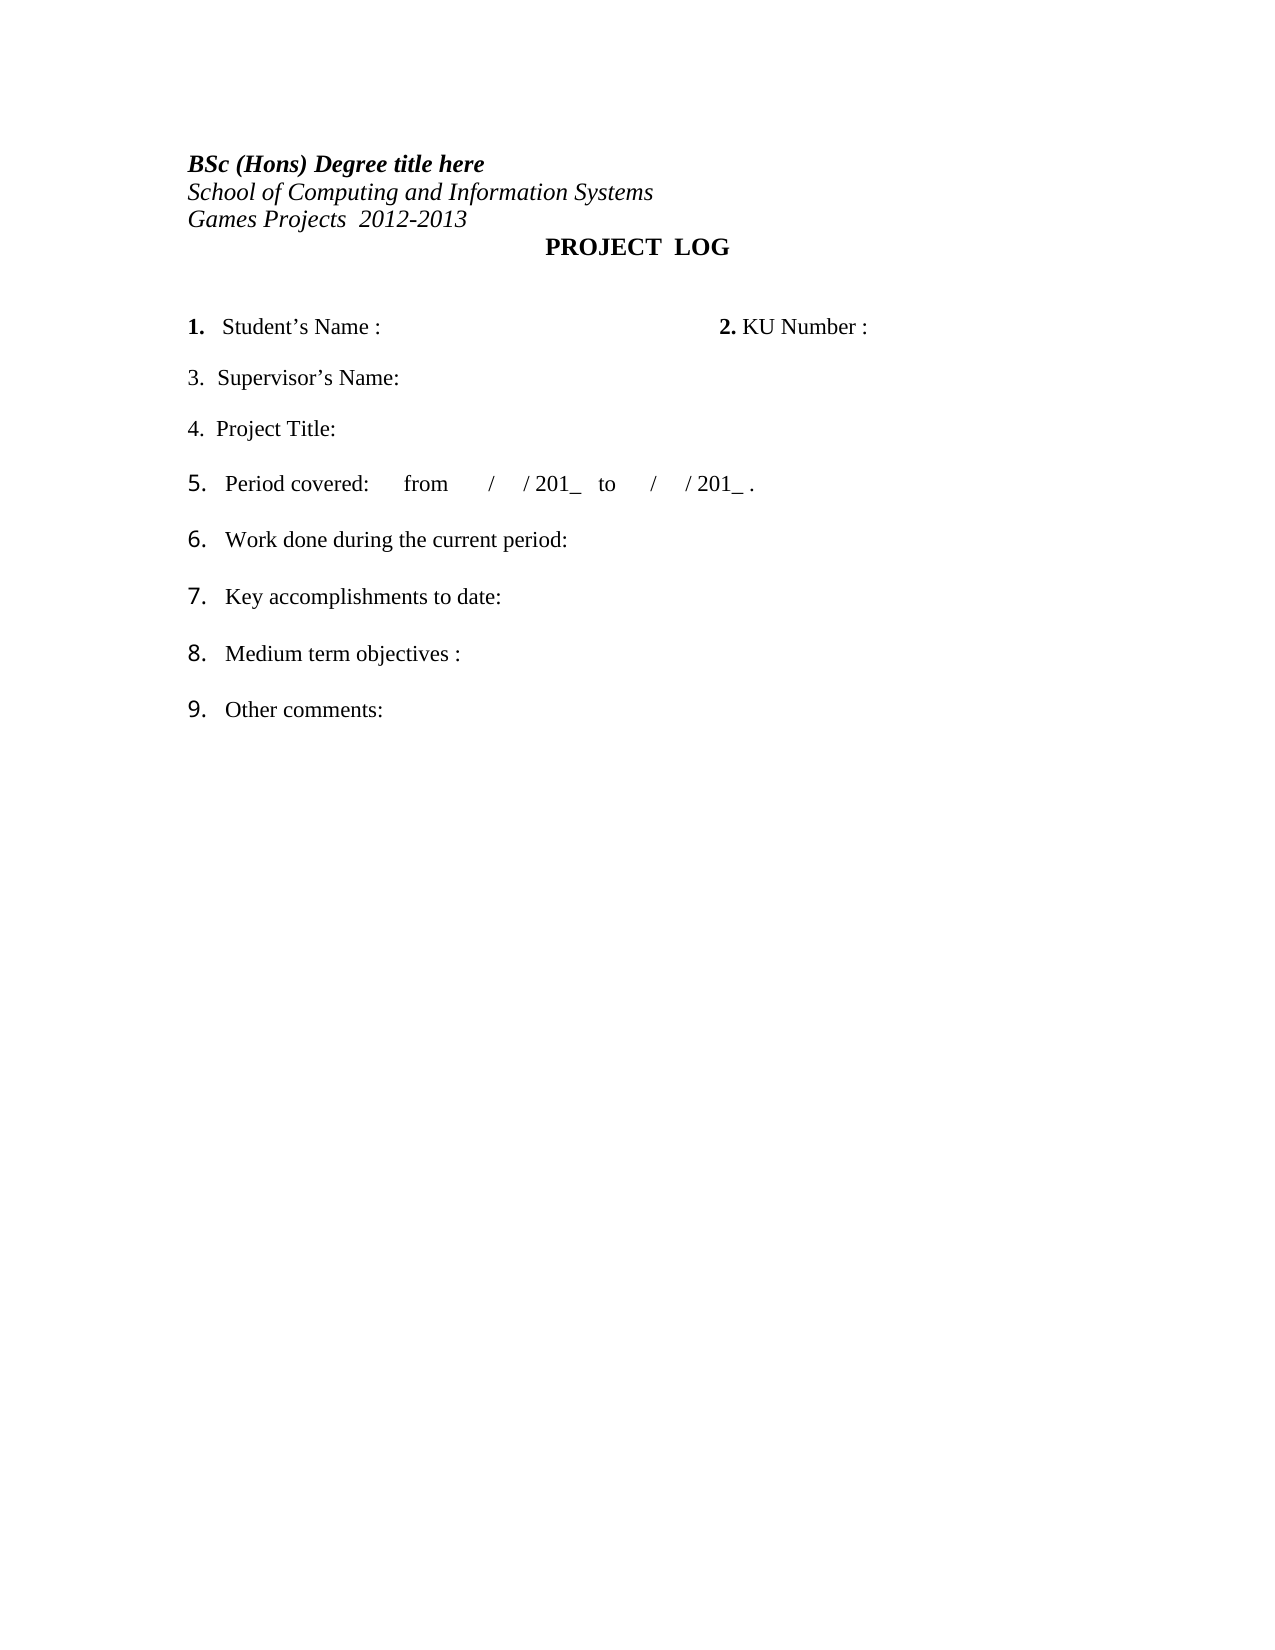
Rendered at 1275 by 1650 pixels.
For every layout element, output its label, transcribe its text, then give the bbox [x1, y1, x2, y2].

text Games Projects 2012-2013 [187, 205, 1087, 233]
text BSc (Hons) Degree title here [187, 150, 1087, 178]
text PROJECT LOG [187, 233, 1087, 261]
list Other comments: [187, 693, 1087, 724]
list Medium term objectives : [187, 636, 1087, 668]
list Work done during the current period: [187, 523, 1087, 554]
text School of Computing and Information Systems [187, 178, 1087, 205]
text 1. Student’s Name : 2. KU Number : [187, 314, 1087, 339]
list Period covered: from / / 201_ to / / 201_ . [187, 466, 1087, 498]
list Key accomplishments to date: [187, 580, 1087, 611]
list Supervisor’s Name: [187, 365, 1087, 390]
text 4. Project Title: [187, 390, 1087, 466]
